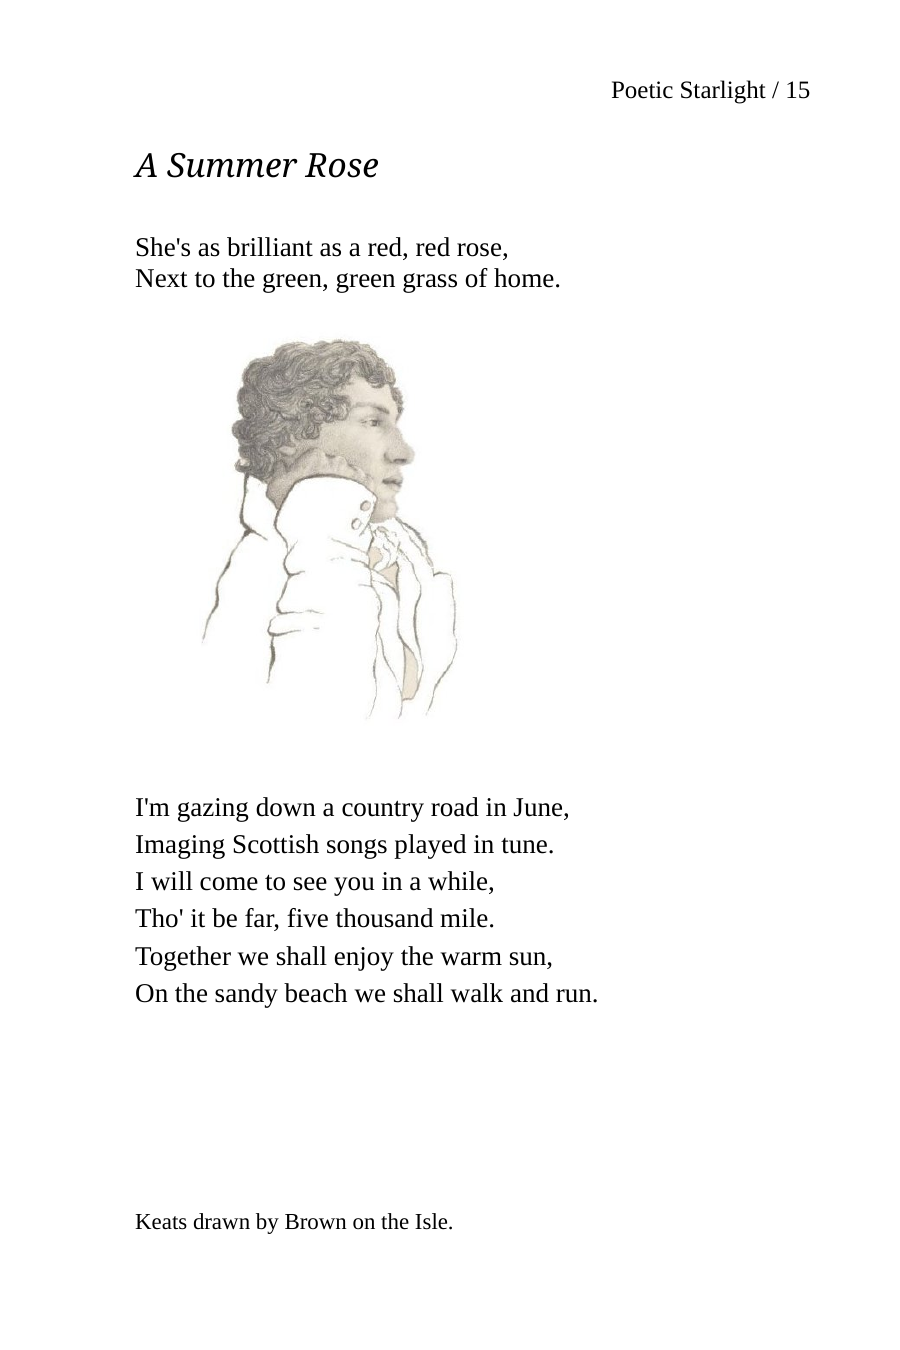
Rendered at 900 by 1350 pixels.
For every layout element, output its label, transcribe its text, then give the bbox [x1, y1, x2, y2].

text I'm gazing down a country road in June, [135, 791, 810, 822]
text I will come to see you in a while, [135, 865, 810, 896]
text Next to the green, green grass of home. [135, 262, 810, 293]
text On the sandy beach we shall walk and run. [135, 977, 810, 1008]
text She's as brilliant as a red, red rose, [135, 231, 810, 262]
picture [180, 324, 472, 729]
text Tho' it be far, five thousand mile. [135, 902, 810, 934]
text Imaging Scottish songs played in tune. [135, 828, 810, 859]
text Keats drawn by Brown on the Isle. [135, 1208, 810, 1235]
text Together we shall enjoy the warm sun, [135, 940, 810, 971]
subtitle A Summer Rose [135, 142, 810, 187]
